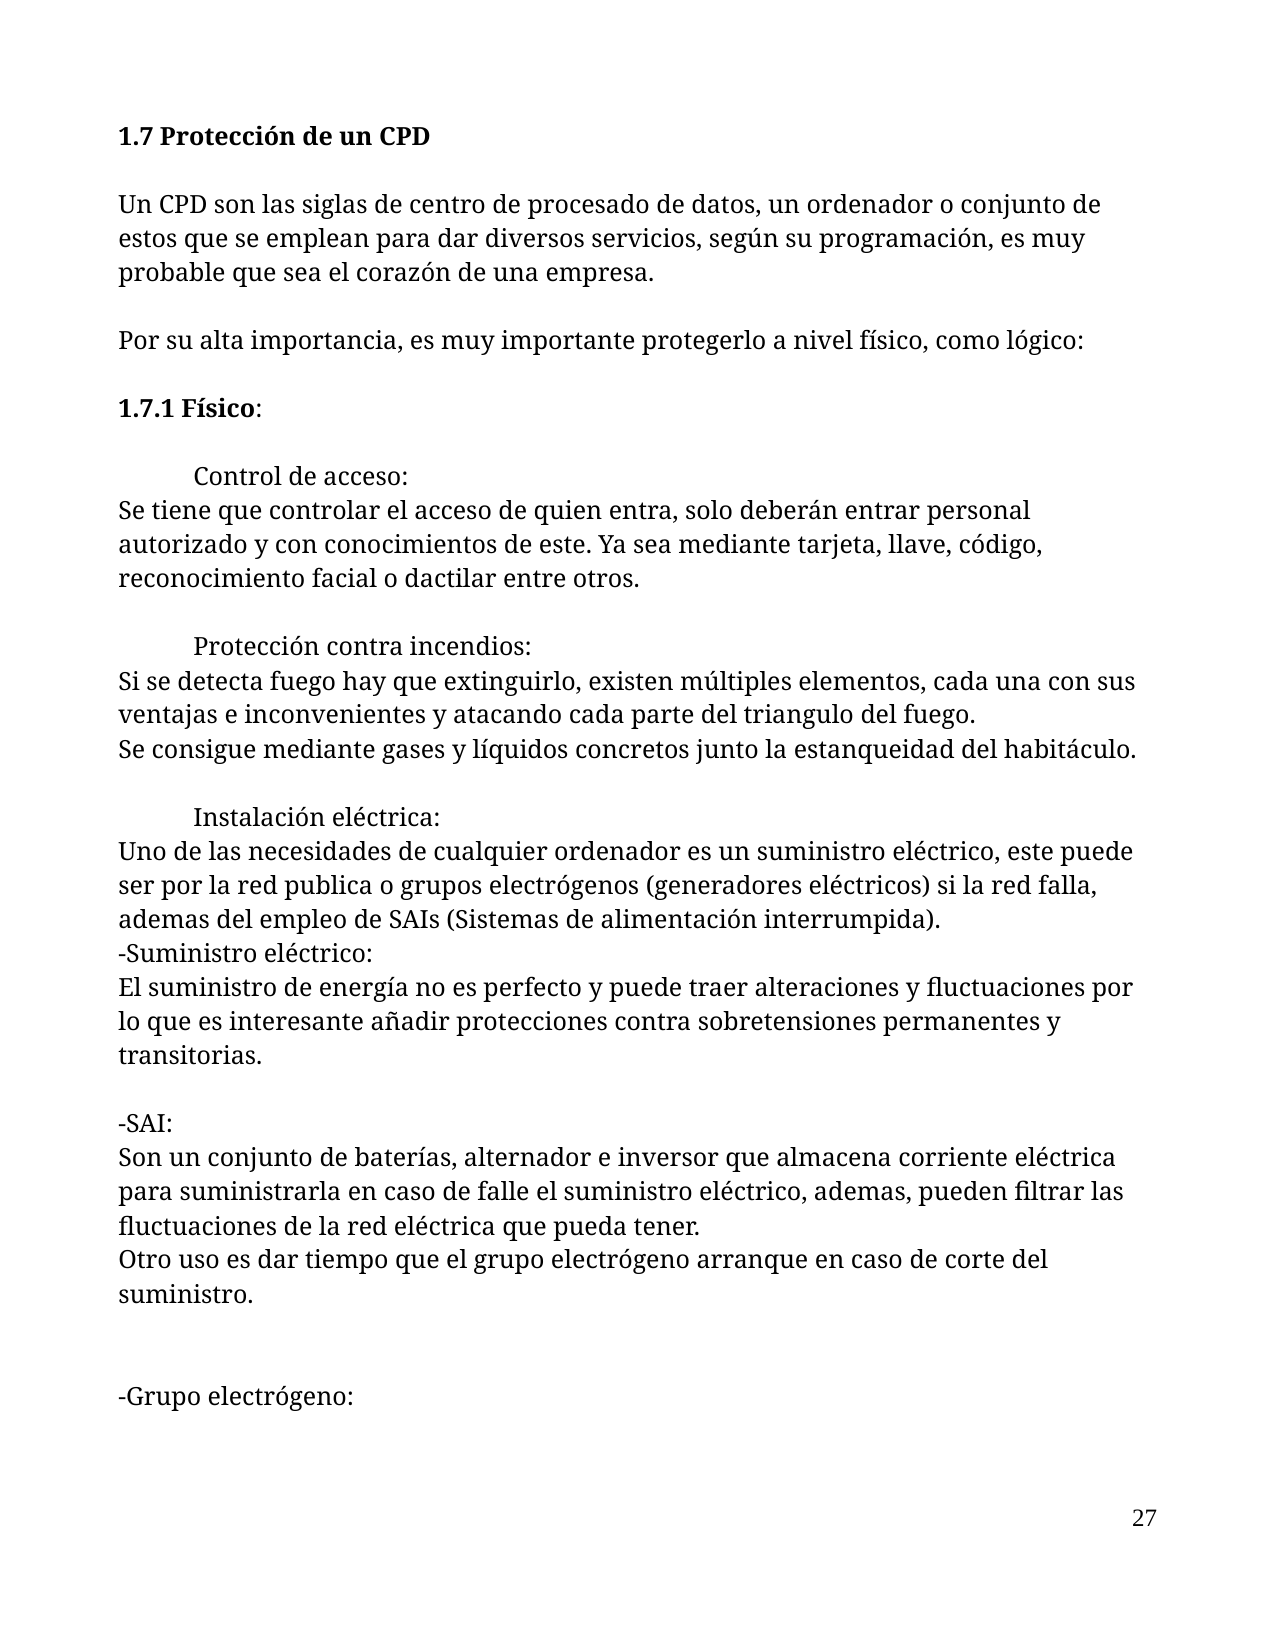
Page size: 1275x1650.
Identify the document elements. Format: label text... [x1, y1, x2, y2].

text Un CPD son las siglas de centro de procesado de datos, un ordenador o conjunto de estos que se emplean para dar diversos servicios, según su programación, es muy probable que sea el corazón de una empresa. [118, 186, 1157, 288]
text 1.7 Protección de un CPD [118, 118, 1157, 152]
text 1.7.1 Físico: [118, 391, 1157, 425]
text -Suministro eléctrico: [118, 936, 1157, 970]
text Si se detecta fuego hay que extinguirlo, existen múltiples elementos, cada una con sus ventajas e inconvenientes y atacando cada parte del triangulo del fuego. [118, 663, 1157, 731]
text Control de acceso: [118, 459, 1157, 493]
text Son un conjunto de baterías, alternador e inversor que almacena corriente eléctrica para suministrarla en caso de falle el suministro eléctrico, ademas, pueden filtrar las fluctuaciones de la red eléctrica que pueda tener. [118, 1140, 1157, 1242]
text Protección contra incendios: [118, 629, 1157, 663]
text Instalación eléctrica: [118, 799, 1157, 833]
text ademas del empleo de SAIs (Sistemas de alimentación interrumpida). [118, 902, 1157, 936]
text -SAI: [118, 1106, 1157, 1140]
text Se consigue mediante gases y líquidos concretos junto la estanqueidad del habitáculo. [118, 731, 1157, 765]
text -Grupo electrógeno: [118, 1378, 1157, 1412]
text Se tiene que controlar el acceso de quien entra, solo deberán entrar personal autorizado y con conocimientos de este. Ya sea mediante tarjeta, llave, código, reconocimiento facial o dactilar entre otros. [118, 493, 1157, 595]
text Otro uso es dar tiempo que el grupo electrógeno arranque en caso de corte del suministro. [118, 1242, 1157, 1310]
text El suministro de energía no es perfecto y puede traer alteraciones y fluctuaciones por lo que es interesante añadir protecciones contra sobretensiones permanentes y transitorias. [118, 970, 1157, 1072]
text Uno de las necesidades de cualquier ordenador es un suministro eléctrico, este puede ser por la red publica o grupos electrógenos (generadores eléctricos) si la red falla, [118, 833, 1157, 902]
text Por su alta importancia, es muy importante protegerlo a nivel físico, como lógico: [118, 322, 1157, 357]
